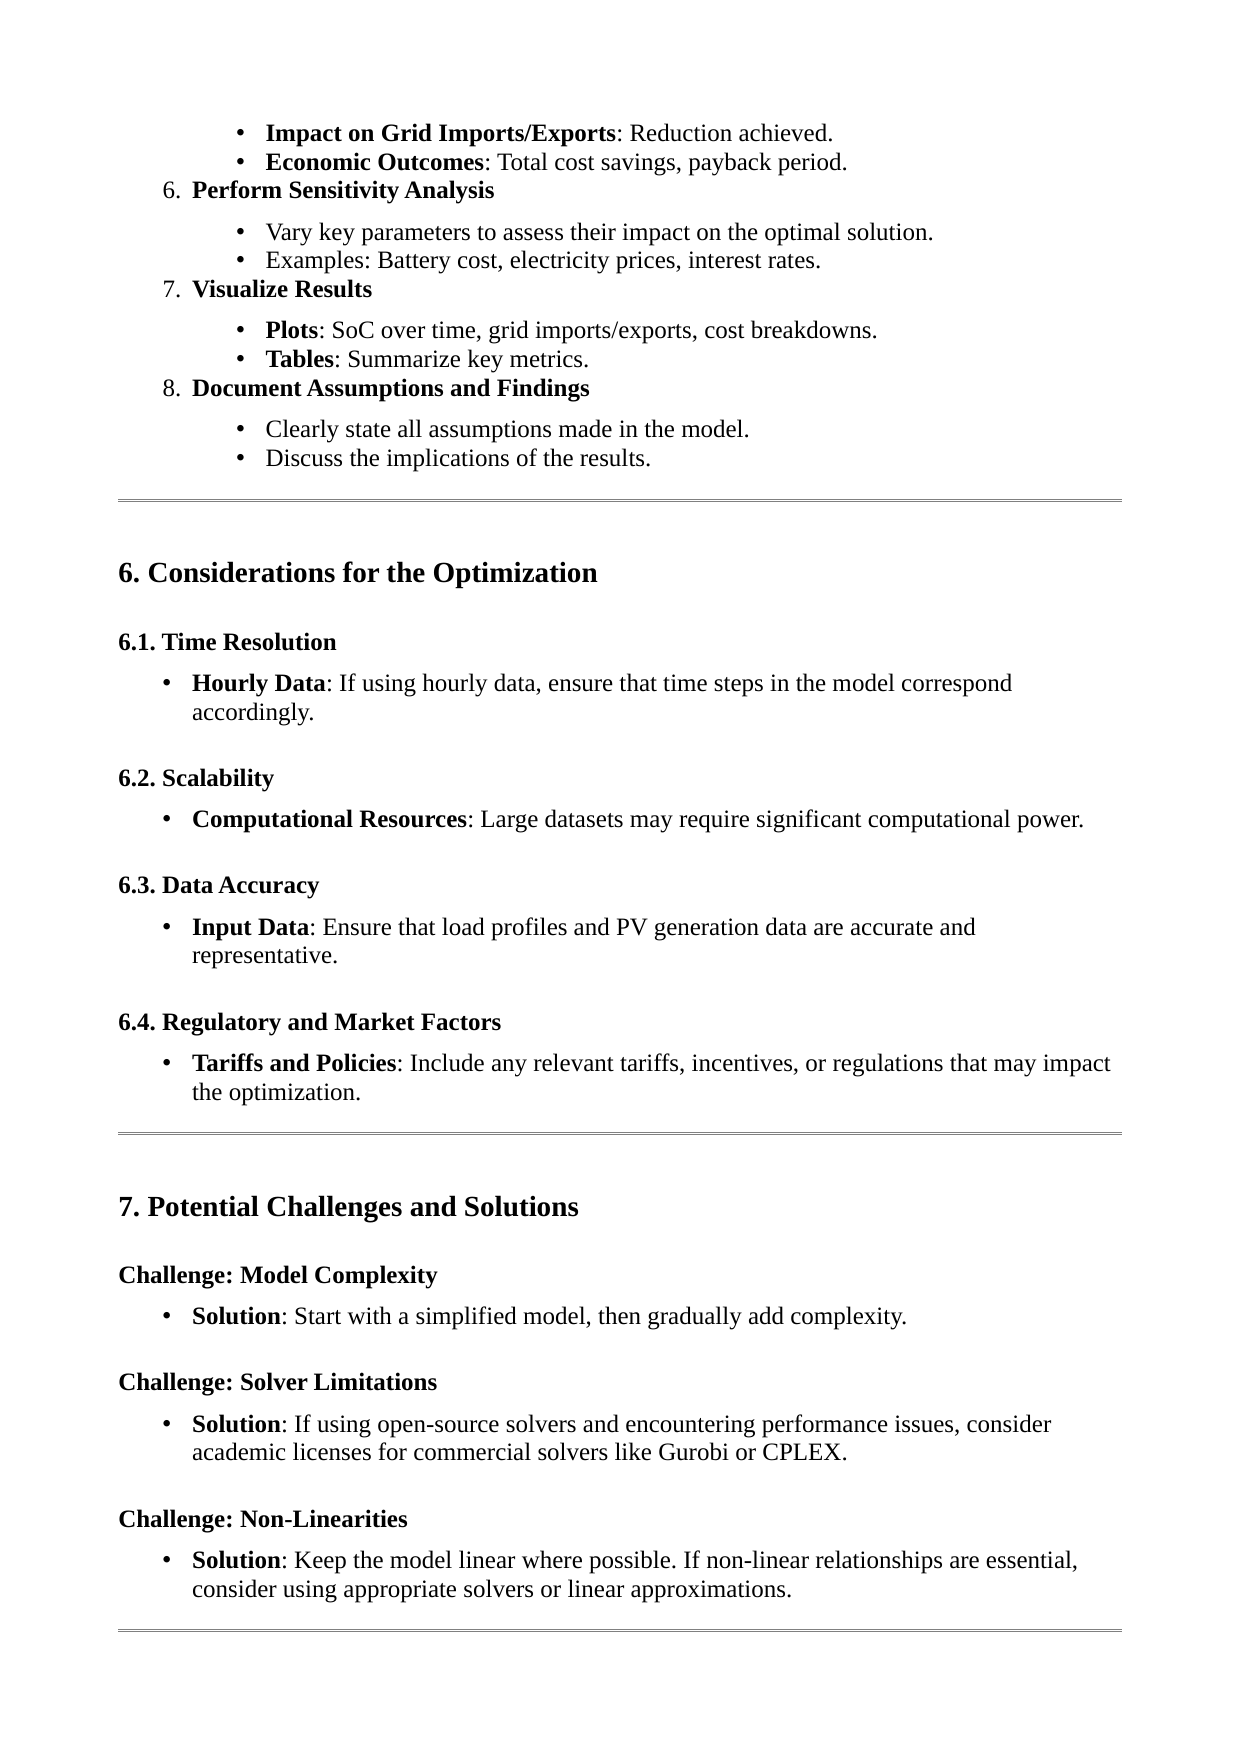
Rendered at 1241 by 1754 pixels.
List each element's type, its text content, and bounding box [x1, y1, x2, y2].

list Document Assumptions and Findings [162, 373, 1122, 402]
list Perform Sensitivity Analysis [162, 176, 1122, 204]
list Clearly state all assumptions made in the model. [236, 414, 1122, 443]
list Vary key parameters to assess their impact on the optimal solution. [236, 217, 1122, 246]
list Impact on Grid Imports/Exports: Reduction achieved. [236, 118, 1122, 147]
list Tariffs and Policies: Include any relevant tariffs, incentives, or regulations that may impact the optimization. [162, 1048, 1122, 1105]
list Solution: Keep the model linear where possible. If non-linear relationships are essential, consider using appropriate solvers or linear approximations. [162, 1545, 1122, 1602]
list Computational Resources: Large datasets may require significant computational power. [162, 804, 1122, 833]
list Examples: Battery cost, electricity prices, interest rates. [236, 246, 1122, 274]
subtitle 6.4. Regulatory and Market Factors [118, 1007, 1122, 1035]
subtitle 6.3. Data Accuracy [118, 870, 1122, 899]
list Tables: Summarize key metrics. [236, 344, 1122, 373]
list Solution: Start with a simplified model, then gradually add complexity. [162, 1301, 1122, 1330]
list Economic Outcomes: Total cost savings, payback period. [236, 147, 1122, 176]
list Visualize Results [162, 274, 1122, 303]
subtitle 6.2. Scalability [118, 763, 1122, 792]
list Plots: SoC over time, grid imports/exports, cost breakdowns. [236, 316, 1122, 344]
subtitle Challenge: Non-Linearities [118, 1504, 1122, 1532]
list Discuss the implications of the results. [236, 443, 1122, 472]
subtitle 6. Considerations for the Optimization [118, 556, 1122, 589]
list Input Data: Ensure that load profiles and PV generation data are accurate and representative. [162, 912, 1122, 969]
subtitle 7. Potential Challenges and Solutions [118, 1189, 1122, 1222]
subtitle Challenge: Model Complexity [118, 1260, 1122, 1289]
subtitle Challenge: Solver Limitations [118, 1367, 1122, 1396]
subtitle 6.1. Time Resolution [118, 627, 1122, 655]
list Hourly Data: If using hourly data, ensure that time steps in the model correspond accordingly. [162, 668, 1122, 725]
list Solution: If using open-source solvers and encountering performance issues, consider academic licenses for commercial solvers like Gurobi or CPLEX. [162, 1409, 1122, 1466]
